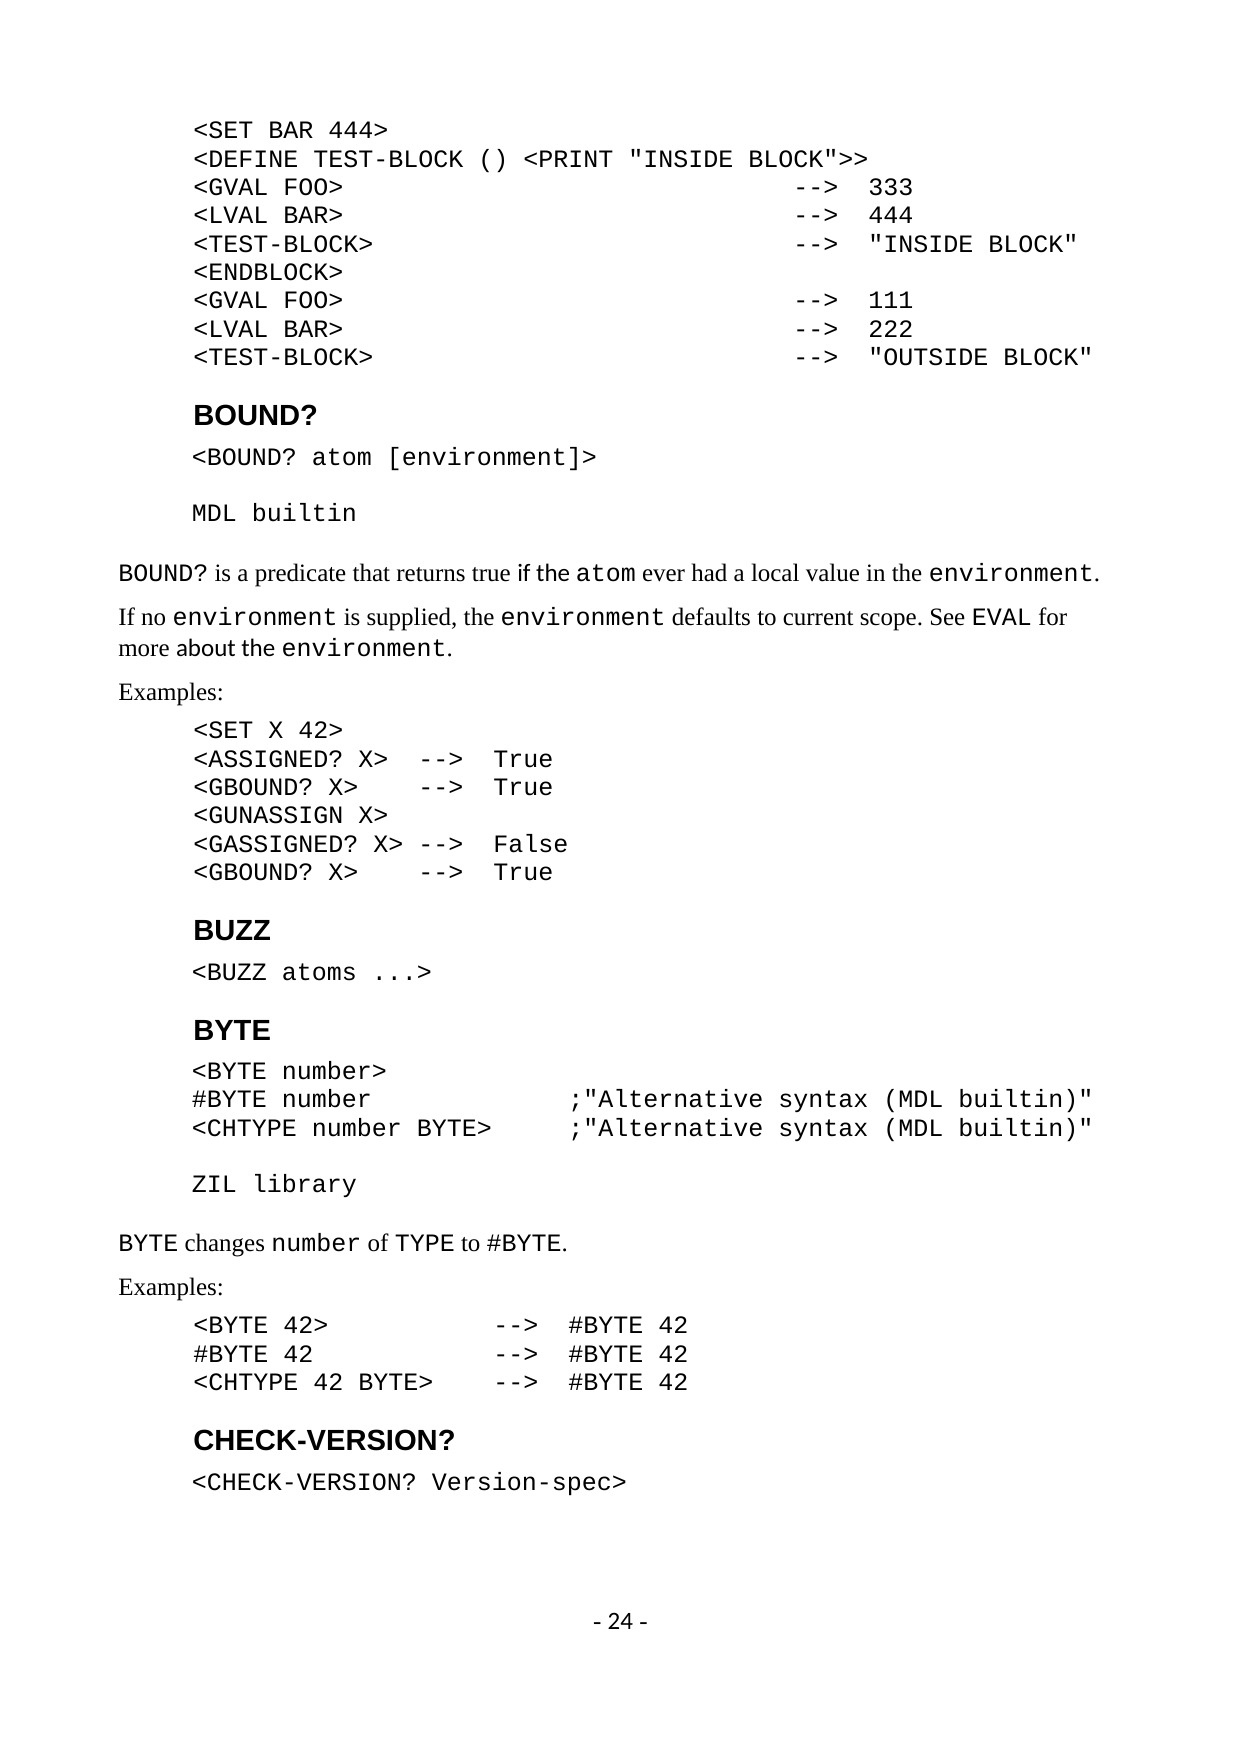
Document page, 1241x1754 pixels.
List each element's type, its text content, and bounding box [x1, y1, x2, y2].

text <BUZZ atoms ...> [192, 959, 1122, 987]
text <BOUND? atom [environment]> [192, 444, 1122, 472]
text <BYTE number> #BYTE number ;"Alternative syntax (MDL builtin)" <CHTYPE number BYTE> ;"Alternative syntax (MDL builtin)" [192, 1058, 1122, 1143]
text Examples: [118, 677, 1122, 706]
text BYTE changes number of TYPE to #BYTE. [118, 1228, 1122, 1259]
subtitle BYTE [118, 1012, 1122, 1046]
text <SET BAR 444> <DEFINE TEST-BLOCK () <PRINT "INSIDE BLOCK">> <GVAL FOO> --> 333 <LVAL BAR> --> 444 <TEST-BLOCK> --> "INSIDE BLOCK" <ENDBLOCK> <GVAL FOO> --> 111 <LVAL BAR> --> 222 <TEST-BLOCK> --> "OUTSIDE BLOCK" [118, 118, 1122, 373]
text If no environment is supplied, the environment defaults to current scope. See EVAL for more about the environment. [118, 602, 1122, 664]
text Examples: [118, 1272, 1122, 1301]
text BOUND? is a predicate that returns true if the atom ever had a local value in the environment. [118, 557, 1122, 589]
text ZIL library [192, 1172, 1122, 1200]
text <CHECK-VERSION? Version-spec> [192, 1469, 1122, 1497]
text MDL builtin [192, 501, 1122, 529]
text <BYTE 42> --> #BYTE 42 #BYTE 42 --> #BYTE 42 <CHTYPE 42 BYTE> --> #BYTE 42 [118, 1313, 1122, 1398]
subtitle CHECK-VERSION? [118, 1423, 1122, 1457]
subtitle BOUND? [118, 398, 1122, 432]
subtitle BUZZ [118, 913, 1122, 947]
text <SET X 42> <ASSIGNED? X> --> True <GBOUND? X> --> True <GUNASSIGN X> <GASSIGNED? X> --> False <GBOUND? X> --> True [118, 718, 1122, 888]
